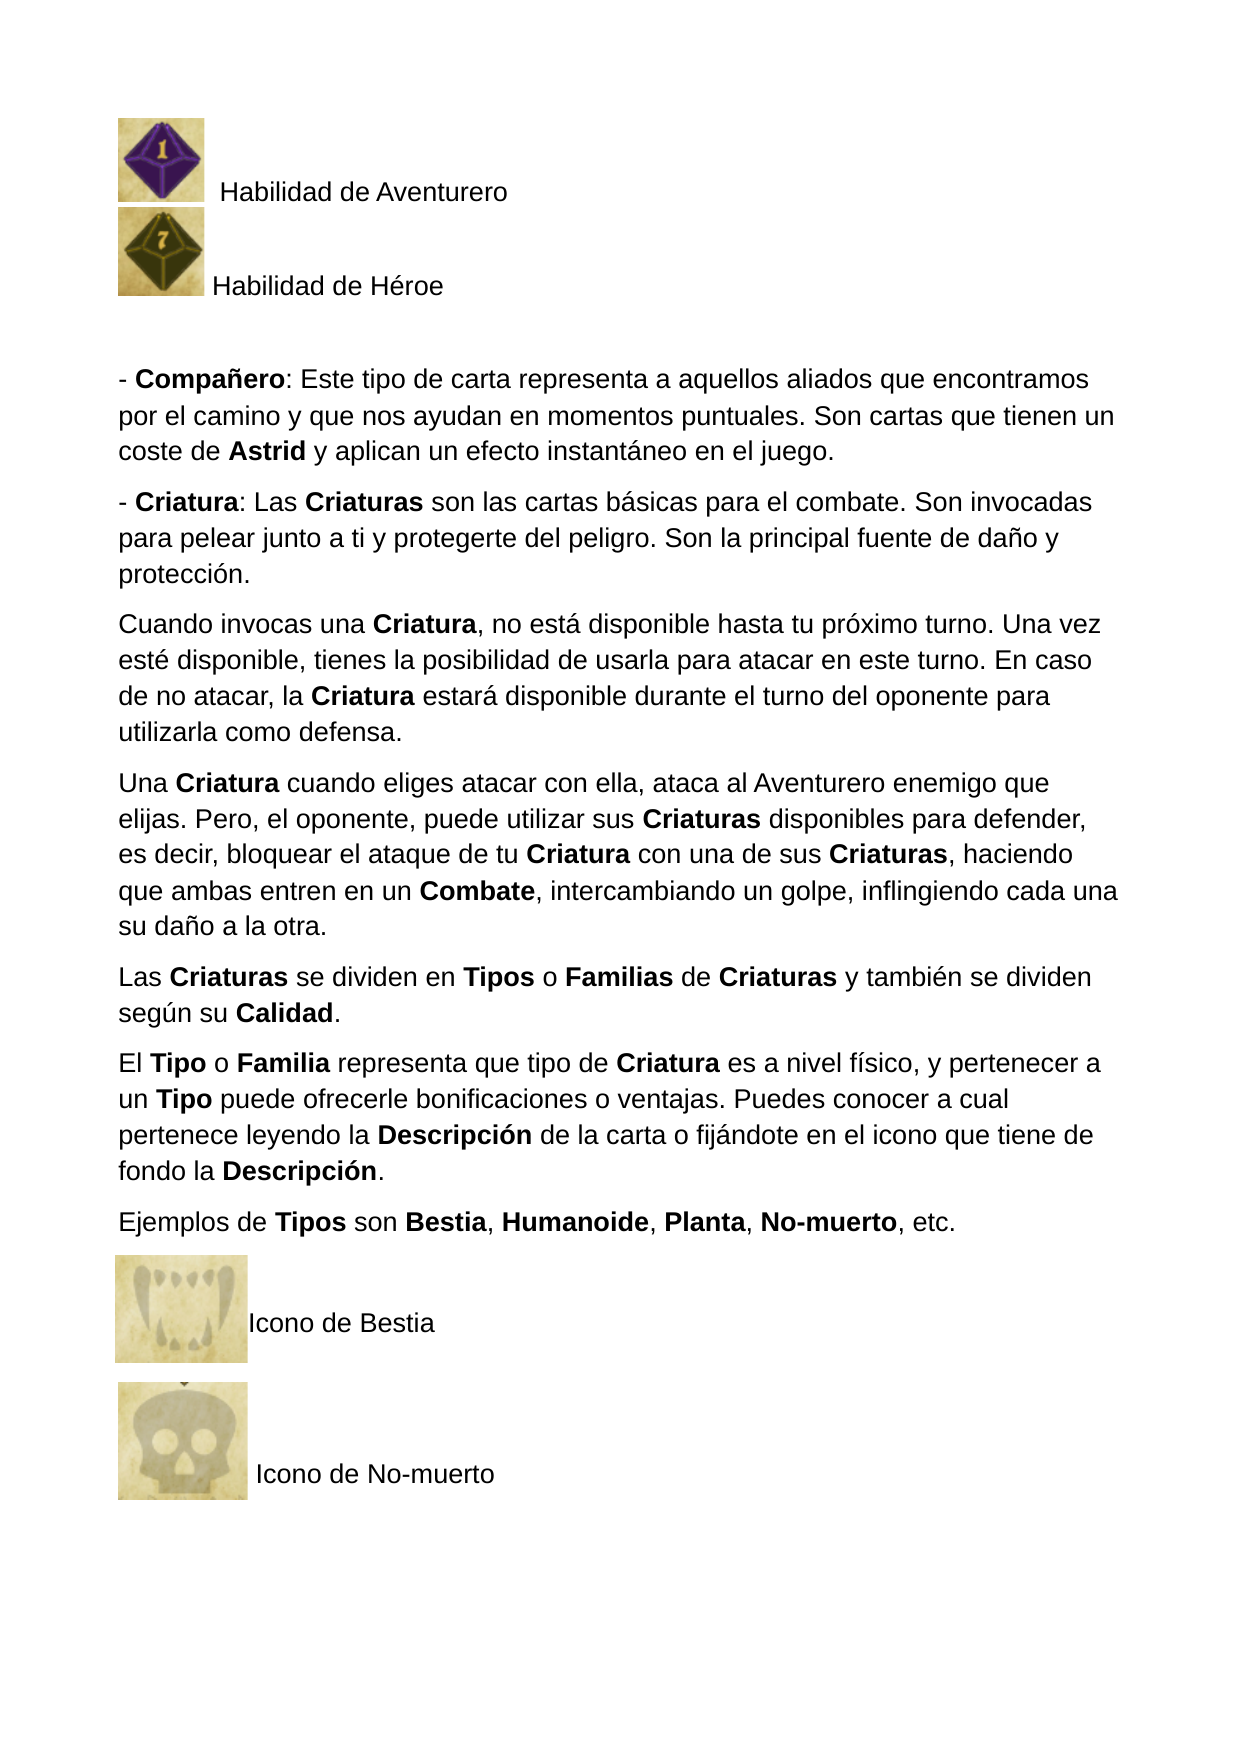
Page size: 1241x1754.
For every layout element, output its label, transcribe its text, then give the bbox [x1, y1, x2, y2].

text Icono de Bestia [248, 1307, 1122, 1338]
text Una Criatura cuando eliges atacar con ella, ataca al Aventurero enemigo que elijas. Pero, el oponente, puede utilizar sus Criaturas disponibles para defender, es decir, bloquear el ataque de tu Criatura con una de sus Criaturas, haciendo que ambas entren en un Combate, intercambiando un golpe, inflingiendo cada una su daño a la otra. [118, 767, 1122, 942]
text El Tipo o Familia representa que tipo de Criatura es a nivel físico, y pertenecer a un Tipo puede ofrecerle bonificaciones o ventajas. Puedes conocer a cual pertenece leyendo la Descripción de la carta o fijándote en el icono que tiene de fondo la Descripción. [118, 1047, 1122, 1186]
picture [118, 207, 205, 296]
text Cuando invocas una Criatura, no está disponible hasta tu próximo turno. Una vez esté disponible, tienes la posibilidad de usarla para atacar en este turno. En caso de no atacar, la Criatura estará disponible durante el turno del oponente para utilizarla como defensa. [118, 608, 1122, 747]
text - Criatura: Las Criaturas son las cartas básicas para el combate. Son invocadas para pelear junto a ti y protegerte del peligro. Son la principal fuente de daño y protección. [118, 486, 1122, 589]
text - Compañero: Este tipo de carta representa a aquellos aliados que encontramos por el camino y que nos ayudan en momentos puntuales. Son cartas que tienen un coste de Astrid y aplican un efecto instantáneo en el juego. [118, 363, 1122, 467]
text Las Criaturas se dividen en Tipos o Familias de Criaturas y también se dividen según su Calidad. [118, 961, 1122, 1028]
picture [118, 1382, 248, 1500]
text Icono de No-muerto [248, 1458, 1122, 1489]
text Habilidad de Héroe [118, 208, 1122, 301]
text Habilidad de Aventurero [118, 118, 1122, 208]
text Ejemplos de Tipos son Bestia, Humanoide, Planta, No-muerto, etc. [118, 1206, 1122, 1237]
picture [118, 118, 205, 202]
picture [115, 1255, 248, 1363]
